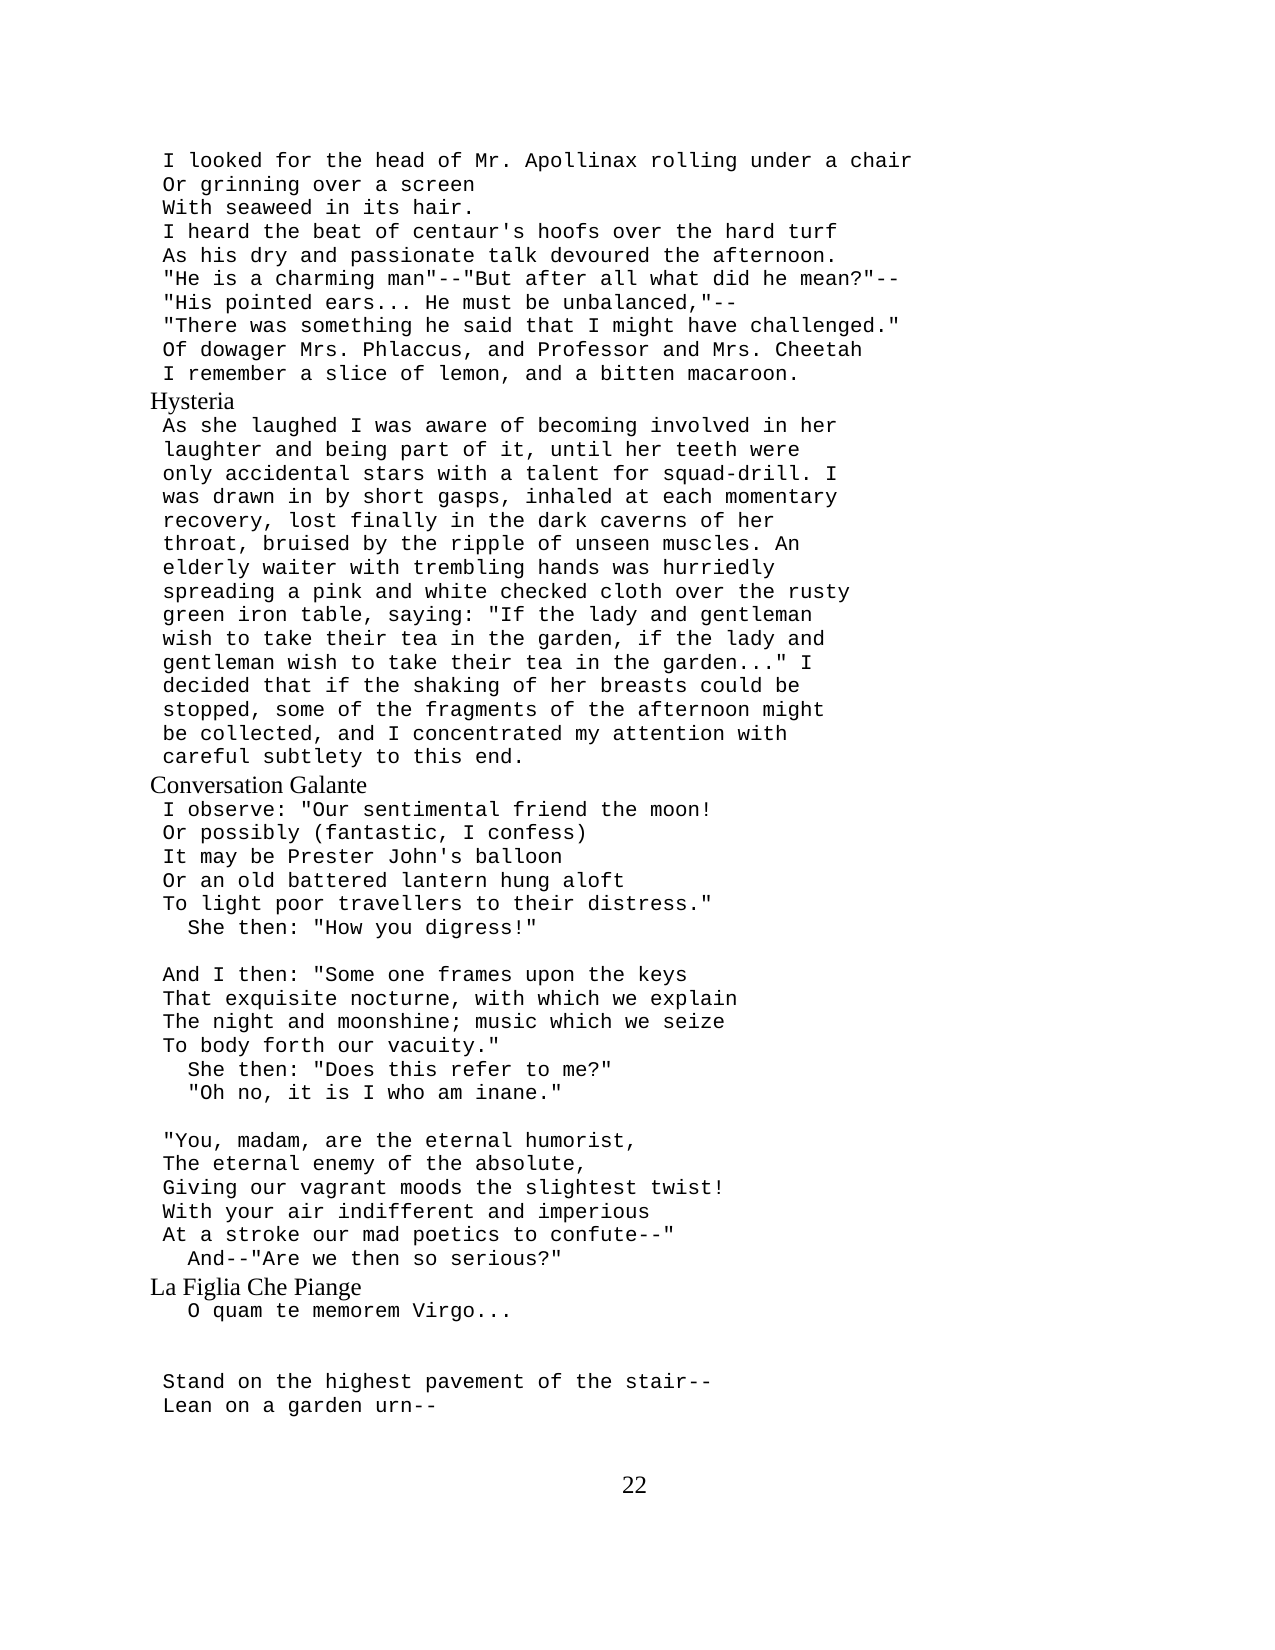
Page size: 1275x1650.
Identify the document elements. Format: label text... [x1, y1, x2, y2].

text stopped, some of the fragments of the afternoon might [150, 699, 1125, 723]
text Lean on a garden urn-- [150, 1395, 1125, 1418]
text "He is a charming man"--"But after all what did he mean?"-- [150, 268, 1125, 292]
text careful subtlety to this end. [150, 746, 1125, 770]
text With your air indifferent and imperious [150, 1201, 1125, 1224]
text "You, madam, are the eternal humorist, [150, 1130, 1125, 1153]
text decided that if the shaking of her breasts could be [150, 675, 1125, 699]
text That exquisite nocturne, with which we explain [150, 988, 1125, 1011]
text I remember a slice of lemon, and a bitten macaroon. [150, 363, 1125, 386]
text Conversation Galante [150, 770, 1125, 799]
text I heard the beat of centaur's hoofs over the hard turf [150, 221, 1125, 244]
text gentleman wish to take their tea in the garden..." I [150, 652, 1125, 675]
text Or an old battered lantern hung aloft [150, 869, 1125, 893]
text Or grinning over a screen [150, 174, 1125, 197]
text I looked for the head of Mr. Apollinax rolling under a chair [150, 150, 1125, 174]
text With seaweed in its hair. [150, 197, 1125, 221]
text And I then: "Some one frames upon the keys [150, 964, 1125, 988]
text Hysteria [150, 386, 1125, 415]
text throat, bruised by the ripple of unseen muscles. An [150, 533, 1125, 557]
text As she laughed I was aware of becoming involved in her [150, 415, 1125, 439]
text "Oh no, it is I who am inane." [150, 1082, 1125, 1106]
text green iron table, saying: "If the lady and gentleman [150, 604, 1125, 628]
text laughter and being part of it, until her teeth were [150, 439, 1125, 462]
text The eternal enemy of the absolute, [150, 1153, 1125, 1177]
text spreading a pink and white checked cloth over the rusty [150, 581, 1125, 604]
text The night and moonshine; music which we seize [150, 1011, 1125, 1035]
text "His pointed ears... He must be unbalanced,"-- [150, 292, 1125, 316]
text And--"Are we then so serious?" [150, 1248, 1125, 1272]
text At a stroke our mad poetics to confute--" [150, 1224, 1125, 1248]
text Or possibly (fantastic, I confess) [150, 822, 1125, 846]
text I observe: "Our sentimental friend the moon! [150, 799, 1125, 822]
text O quam te memorem Virgo... [150, 1300, 1125, 1324]
text Stand on the highest pavement of the stair-- [150, 1371, 1125, 1395]
text only accidental stars with a talent for squad-drill. I [150, 462, 1125, 486]
text It may be Prester John's balloon [150, 846, 1125, 869]
text To light poor travellers to their distress." [150, 893, 1125, 917]
text To body forth our vacuity." [150, 1035, 1125, 1059]
text Of dowager Mrs. Phlaccus, and Professor and Mrs. Cheetah [150, 339, 1125, 363]
text She then: "How you digress!" [150, 917, 1125, 941]
text She then: "Does this refer to me?" [150, 1059, 1125, 1082]
text elderly waiter with trembling hands was hurriedly [150, 557, 1125, 581]
text La Figlia Che Piange [150, 1272, 1125, 1300]
text was drawn in by short gasps, inhaled at each momentary [150, 486, 1125, 510]
text wish to take their tea in the garden, if the lady and [150, 628, 1125, 652]
text Giving our vagrant moods the slightest twist! [150, 1177, 1125, 1201]
text be collected, and I concentrated my attention with [150, 723, 1125, 746]
text As his dry and passionate talk devoured the afternoon. [150, 244, 1125, 268]
text "There was something he said that I might have challenged." [150, 316, 1125, 339]
text recovery, lost finally in the dark caverns of her [150, 510, 1125, 533]
